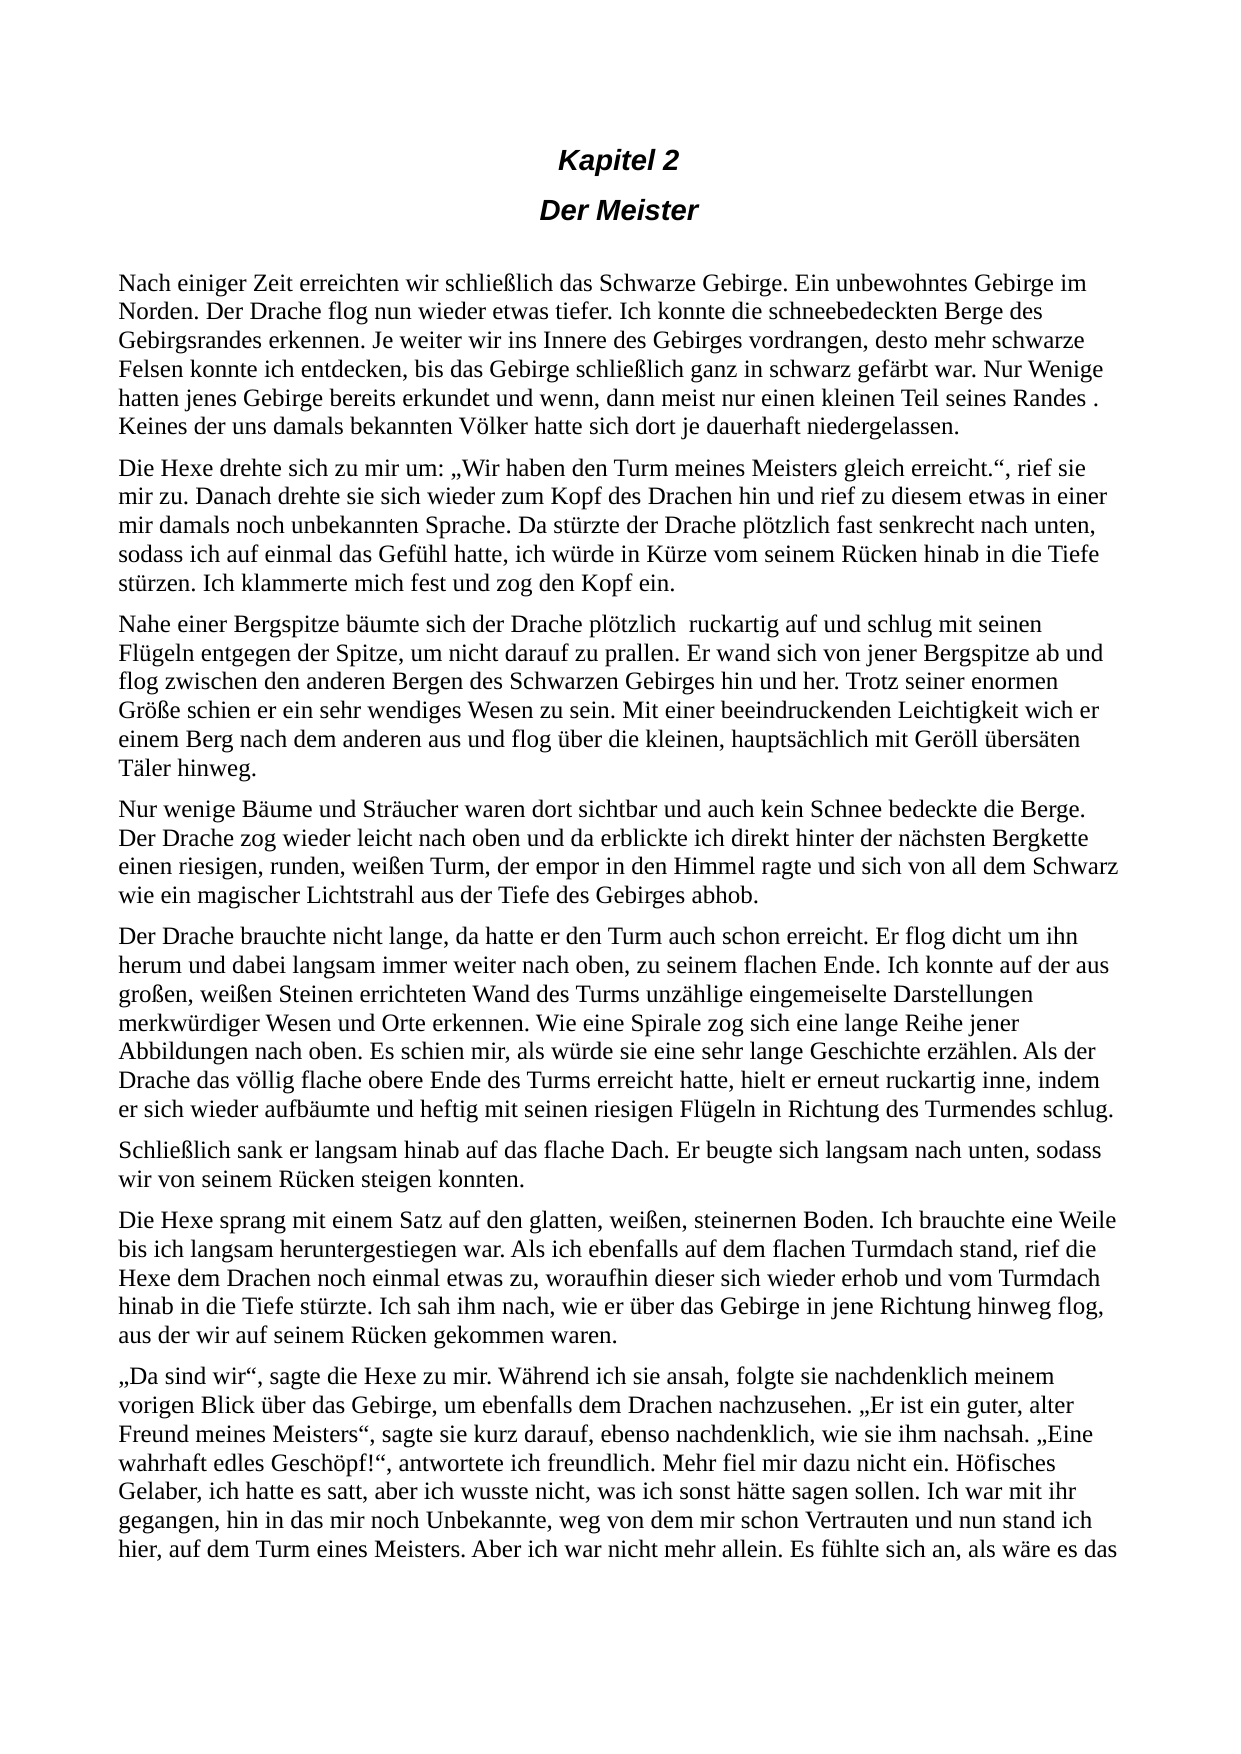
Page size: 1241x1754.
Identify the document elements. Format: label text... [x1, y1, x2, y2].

text Der Drache brauchte nicht lange, da hatte er den Turm auch schon erreicht. Er flog dicht um ihn herum und dabei langsam immer weiter nach oben, zu seinem flachen Ende. Ich konnte auf der aus großen, weißen Steinen errichteten Wand des Turms unzählige eingemeiselte Darstellungen merkwürdiger Wesen und Orte erkennen. Wie eine Spirale zog sich eine lange Reihe jener Abbildungen nach oben. Es schien mir, als würde sie eine sehr lange Geschichte erzählen. Als der Drache das völlig flache obere Ende des Turms erreicht hatte, hielt er erneut ruckartig inne, indem er sich wieder aufbäumte und heftig mit seinen riesigen Flügeln in Richtung des Turmendes schlug. [118, 921, 1122, 1123]
text Die Hexe drehte sich zu mir um: „Wir haben den Turm meines Meisters gleich erreicht.“, rief sie mir zu. Danach drehte sie sich wieder zum Kopf des Drachen hin und rief zu diesem etwas in einer mir damals noch unbekannten Sprache. Da stürzte der Drache plötzlich fast senkrecht nach unten, sodass ich auf einmal das Gefühl hatte, ich würde in Kürze vom seinem Rücken hinab in die Tiefe stürzen. Ich klammerte mich fest und zog den Kopf ein. [118, 453, 1122, 596]
text „Da sind wir“, sagte die Hexe zu mir. Während ich sie ansah, folgte sie nachdenklich meinem vorigen Blick über das Gebirge, um ebenfalls dem Drachen nachzusehen. „Er ist ein guter, alter Freund meines Meisters“, sagte sie kurz darauf, ebenso nachdenklich, wie sie ihm nachsah. „Eine wahrhaft edles Geschöpf!“, antwortete ich freundlich. Mehr fiel mir dazu nicht ein. Höfisches Gelaber, ich hatte es satt, aber ich wusste nicht, was ich sonst hätte sagen sollen. Ich war mit ihr gegangen, hin in das mir noch Unbekannte, weg von dem mir schon Vertrauten und nun stand ich hier, auf dem Turm eines Meisters. Aber ich war nicht mehr allein. Es fühlte sich an, als wäre es das [118, 1361, 1122, 1563]
text Nahe einer Bergspitze bäumte sich der Drache plötzlich ruckartig auf und schlug mit seinen Flügeln entgegen der Spitze, um nicht darauf zu prallen. Er wand sich von jener Bergspitze ab und flog zwischen den anderen Bergen des Schwarzen Gebirges hin und her. Trotz seiner enormen Größe schien er ein sehr wendiges Wesen zu sein. Mit einer beeindruckenden Leichtigkeit wich er einem Berg nach dem anderen aus und flog über die kleinen, hauptsächlich mit Geröll übersäten Täler hinweg. [118, 609, 1122, 781]
text Die Hexe sprang mit einem Satz auf den glatten, weißen, steinernen Boden. Ich brauchte eine Weile bis ich langsam heruntergestiegen war. Als ich ebenfalls auf dem flachen Turmdach stand, rief die Hexe dem Drachen noch einmal etwas zu, woraufhin dieser sich wieder erhob und vom Turmdach hinab in die Tiefe stürzte. Ich sah ihm nach, wie er über das Gebirge in jene Richtung hinweg flog, aus der wir auf seinem Rücken gekommen waren. [118, 1205, 1122, 1349]
text Nach einiger Zeit erreichten wir schließlich das Schwarze Gebirge. Ein unbewohntes Gebirge im Norden. Der Drache flog nun wieder etwas tiefer. Ich konnte die schneebedeckten Berge des Gebirgsrandes erkennen. Je weiter wir ins Innere des Gebirges vordrangen, desto mehr schwarze Felsen konnte ich entdecken, bis das Gebirge schließlich ganz in schwarz gefärbt war. Nur Wenige hatten jenes Gebirge bereits erkundet und wenn, dann meist nur einen kleinen Teil seines Randes . Keines der uns damals bekannten Völker hatte sich dort je dauerhaft niedergelassen. [118, 268, 1122, 440]
text Nur wenige Bäume und Sträucher waren dort sichtbar und auch kein Schnee bedeckte die Berge. Der Drache zog wieder leicht nach oben und da erblickte ich direkt hinter der nächsten Bergkette einen riesigen, runden, weißen Turm, der empor in den Himmel ragte und sich von all dem Schwarz wie ein magischer Lichtstrahl aus der Tiefe des Gebirges abhob. [118, 794, 1122, 909]
subtitle Kapitel 2 Der Meister [118, 143, 1122, 227]
text Schließlich sank er langsam hinab auf das flache Dach. Er beugte sich langsam nach unten, sodass wir von seinem Rücken steigen konnten. [118, 1135, 1122, 1193]
